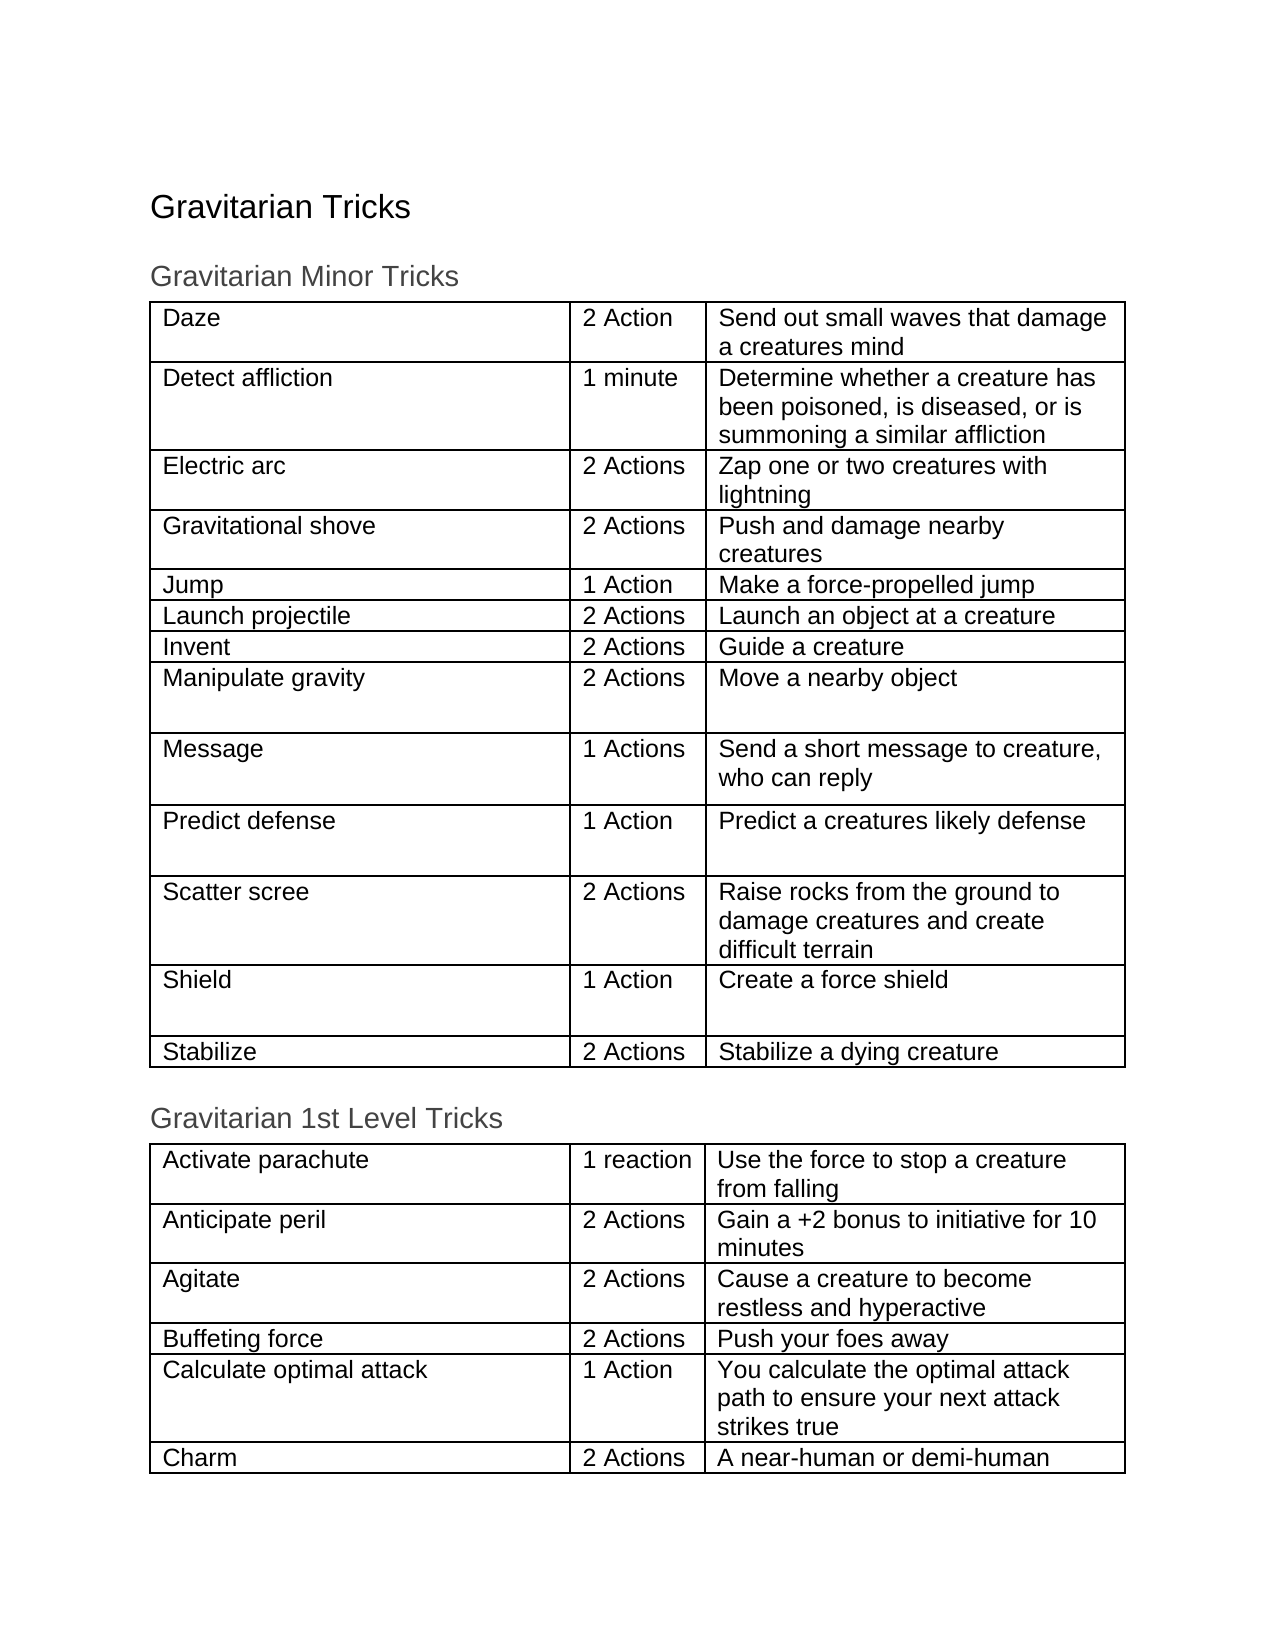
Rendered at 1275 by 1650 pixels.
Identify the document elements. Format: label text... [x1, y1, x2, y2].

table_header Use the force to stop a creature from falling [706, 1145, 1124, 1203]
table_header Activate parachute [151, 1145, 569, 1203]
table_cell 1 Action [571, 570, 705, 599]
table_cell Stabilize [151, 1037, 569, 1066]
table_cell Calculate optimal attack [151, 1355, 569, 1441]
table_cell Buffeting force [151, 1324, 569, 1353]
table_cell Create a force shield [707, 966, 1124, 1035]
table_cell Predict defense [151, 806, 569, 875]
table_header 1 reaction [571, 1145, 704, 1203]
table_cell Stabilize a dying creature [707, 1037, 1124, 1066]
table_cell Gain a +2 bonus to initiative for 10 minutes [706, 1205, 1124, 1262]
table_header Send out small waves that damage a creatures mind [707, 303, 1124, 361]
table_cell Scatter scree [151, 877, 569, 963]
table_cell 2 Actions [571, 1037, 705, 1066]
table_cell 1 minute [571, 363, 705, 449]
table_cell 1 Actions [571, 734, 705, 804]
table_cell 2 Actions [571, 511, 705, 568]
table_cell Detect affliction [151, 363, 569, 449]
table_cell 2 Actions [571, 632, 705, 661]
table_cell Manipulate gravity [151, 663, 569, 732]
table_cell You calculate the optimal attack path to ensure your next attack strikes true [706, 1355, 1124, 1441]
table_cell Charm [151, 1443, 569, 1472]
table_cell Raise rocks from the ground to damage creatures and create difficult terrain [707, 877, 1124, 963]
table_cell Shield [151, 966, 569, 1035]
subtitle Gravitarian Minor Tricks [150, 259, 1125, 293]
table_cell Electric arc [151, 451, 569, 509]
table_cell 2 Actions [571, 663, 705, 732]
table_cell Predict a creatures likely defense [707, 806, 1124, 875]
table_cell 2 Actions [571, 1443, 704, 1472]
table_cell Gravitational shove [151, 511, 569, 568]
table_cell Agitate [151, 1264, 569, 1322]
table_cell 1 Action [571, 966, 705, 1035]
table_cell Send a short message to creature, who can reply [707, 734, 1124, 804]
table_cell Move a nearby object [707, 663, 1124, 732]
table_header Daze [151, 303, 569, 361]
table_cell Jump [151, 570, 569, 599]
table_cell 2 Actions [571, 1264, 704, 1322]
table_cell Message [151, 734, 569, 804]
table_cell Launch projectile [151, 601, 569, 630]
table_cell Cause a creature to become restless and hyperactive [706, 1264, 1124, 1322]
table_cell Zap one or two creatures with lightning [707, 451, 1124, 509]
table_cell Make a force-propelled jump [707, 570, 1124, 599]
table_cell 1 Action [571, 806, 705, 875]
table_cell 2 Actions [571, 877, 705, 963]
table_cell 2 Actions [571, 1324, 704, 1353]
table_cell 2 Actions [571, 451, 705, 509]
table_cell 2 Actions [571, 1205, 704, 1262]
table_cell Invent [151, 632, 569, 661]
table_cell 1 Action [571, 1355, 704, 1441]
subtitle Gravitarian 1st Level Tricks [150, 1101, 1125, 1135]
table_cell 2 Actions [571, 601, 705, 630]
table_cell Anticipate peril [151, 1205, 569, 1262]
table_header 2 Action [571, 303, 705, 361]
table_cell Launch an object at a creature [707, 601, 1124, 630]
table_cell A near-human or demi-human [706, 1443, 1124, 1472]
table_cell Push and damage nearby creatures [707, 511, 1124, 568]
table_cell Push your foes away [706, 1324, 1124, 1353]
table_cell Determine whether a creature has been poisoned, is diseased, or is summoning a similar affliction [707, 363, 1124, 449]
subtitle Gravitarian Tricks [150, 187, 1125, 226]
table_cell Guide a creature [707, 632, 1124, 661]
